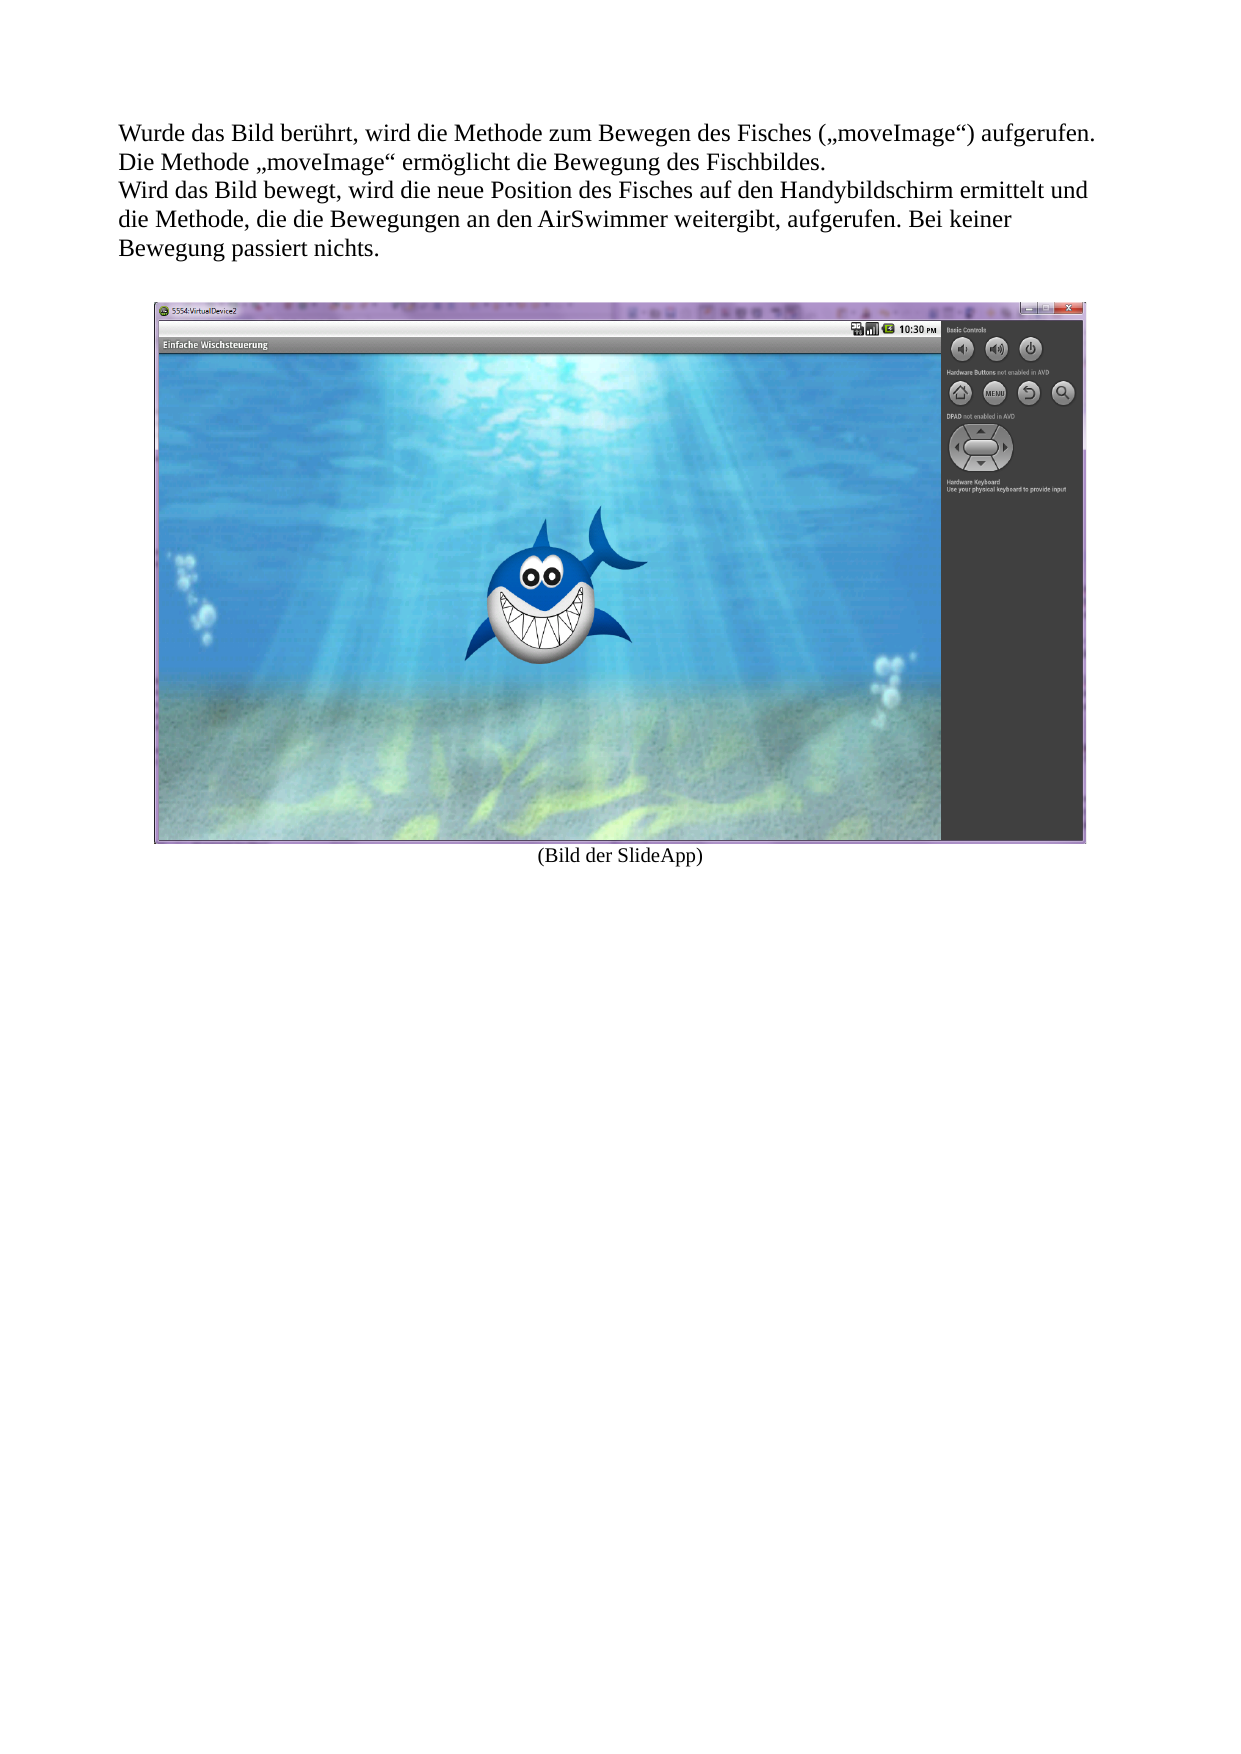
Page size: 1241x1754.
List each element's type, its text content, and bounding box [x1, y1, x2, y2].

text Wurde das Bild berührt, wird die Methode zum Bewegen des Fisches („moveImage“) aufgerufen. [118, 118, 1122, 147]
text (Bild der SlideApp) [118, 291, 1122, 867]
text Die Methode „moveImage“ ermöglicht die Bewegung des Fischbildes. [118, 147, 1122, 176]
text Wird das Bild bewegt, wird die neue Position des Fisches auf den Handybildschirm ermittelt und die Methode, die die Bewegungen an den AirSwimmer weitergibt, aufgerufen. Bei keiner Bewegung passiert nichts. [118, 176, 1122, 262]
